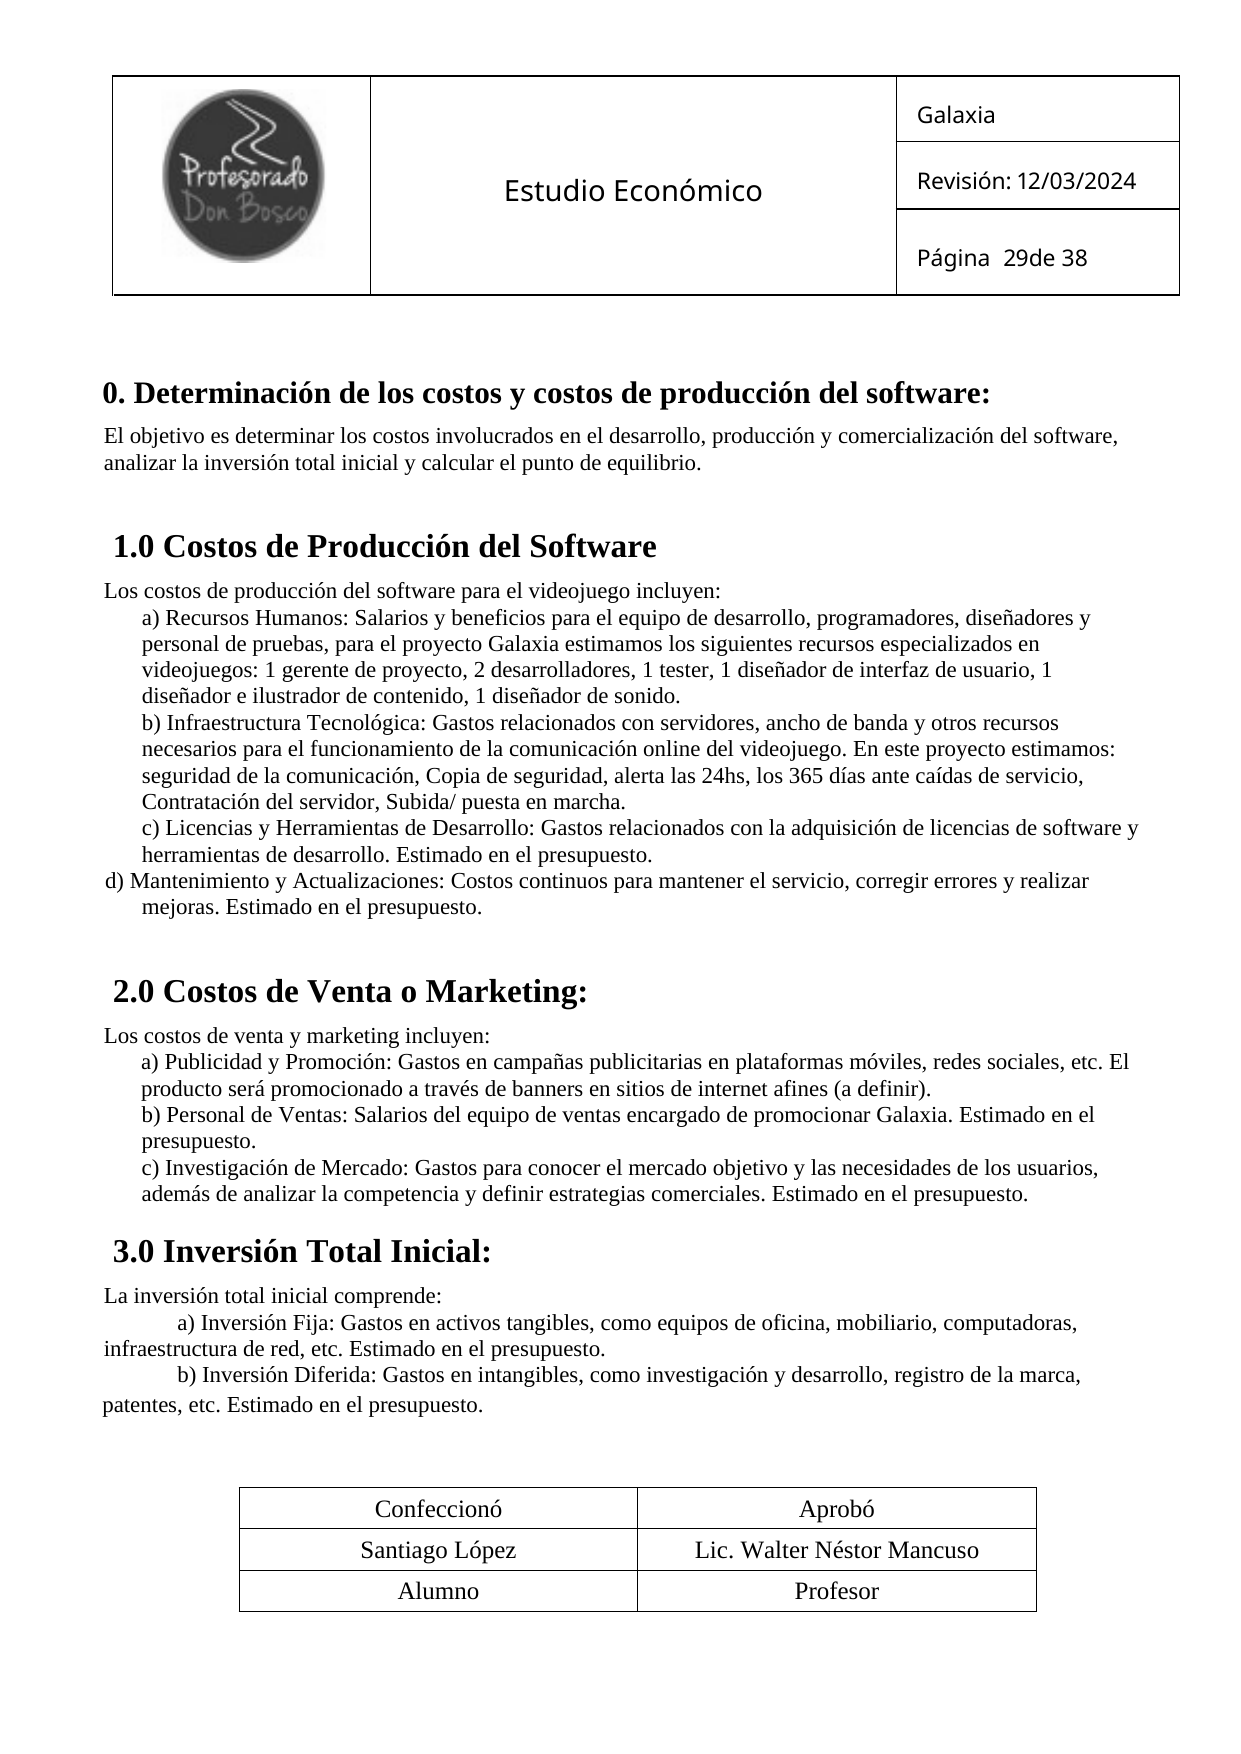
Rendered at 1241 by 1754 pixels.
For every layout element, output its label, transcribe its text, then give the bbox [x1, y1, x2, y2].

text a) Recursos Humanos: Salarios y beneficios para el equipo de desarrollo, programadores, diseñadores y personal de pruebas, para el proyecto Galaxia estimamos los siguientes recursos especializados en videojuegos: 1 gerente de proyecto, 2 desarrolladores, 1 tester, 1 diseñador de interfaz de usuario, 1 diseñador e ilustrador de contenido, 1 diseñador de sonido. [105, 603, 1142, 709]
subtitle 3.0 Inversión Total Inicial: [113, 1231, 1192, 1270]
text Los costos de venta y marketing incluyen: [104, 1022, 1192, 1048]
subtitle 0. Determinación de los costos y costos de producción del software: [102, 374, 1192, 410]
text c) Investigación de Mercado: Gastos para conocer el mercado objetivo y las necesidades de los usuarios, además de analizar la competencia y definir estrategias comerciales. Estimado en el presupuesto. [104, 1154, 1142, 1206]
text a) Publicidad y Promoción: Gastos en campañas publicitarias en plataformas móviles, redes sociales, etc. El producto será promocionado a través de banners en sitios de internet afines (a definir). [103, 1048, 1140, 1101]
subtitle 1.0 Costos de Producción del Software [113, 526, 1192, 565]
text El objetivo es determinar los costos involucrados en el desarrollo, producción y comercialización del software, analizar la inversión total inicial y calcular el punto de equilibrio. [103, 422, 1143, 475]
text d) Mantenimiento y Actualizaciones: Costos continuos para mantener el servicio, corregir errores y realizar mejoras. Estimado en el presupuesto. [105, 867, 1142, 920]
text c) Licencias y Herramientas de Desarrollo: Gastos relacionados con la adquisición de licencias de software y herramientas de desarrollo. Estimado en el presupuesto. [105, 814, 1142, 867]
text b) Inversión Diferida: Gastos en intangibles, como investigación y desarrollo, registro de la marca, patentes, etc. Estimado en el presupuesto. [102, 1361, 1145, 1418]
text a) Inversión Fija: Gastos en activos tangibles, como equipos de oficina, mobiliario, computadoras, infraestructura de red, etc. Estimado en el presupuesto. [104, 1309, 1192, 1361]
text b) Infraestructura Tecnológica: Gastos relacionados con servidores, ancho de banda y otros recursos necesarios para el funcionamiento de la comunicación online del videojuego. En este proyecto estimamos: seguridad de la comunicación, Copia de seguridad, alerta las 24hs, los 365 días ante caídas de servicio, Contratación del servidor, Subida/ puesta en marcha. [105, 709, 1142, 814]
text b) Personal de Ventas: Salarios del equipo de ventas encargado de promocionar Galaxia. Estimado en el presupuesto. [105, 1101, 1141, 1154]
text La inversión total inicial comprende: [104, 1282, 1192, 1309]
text Los costos de producción del software para el videojuego incluyen: [104, 577, 1192, 603]
subtitle 2.0 Costos de Venta o Marketing: [113, 971, 1192, 1009]
